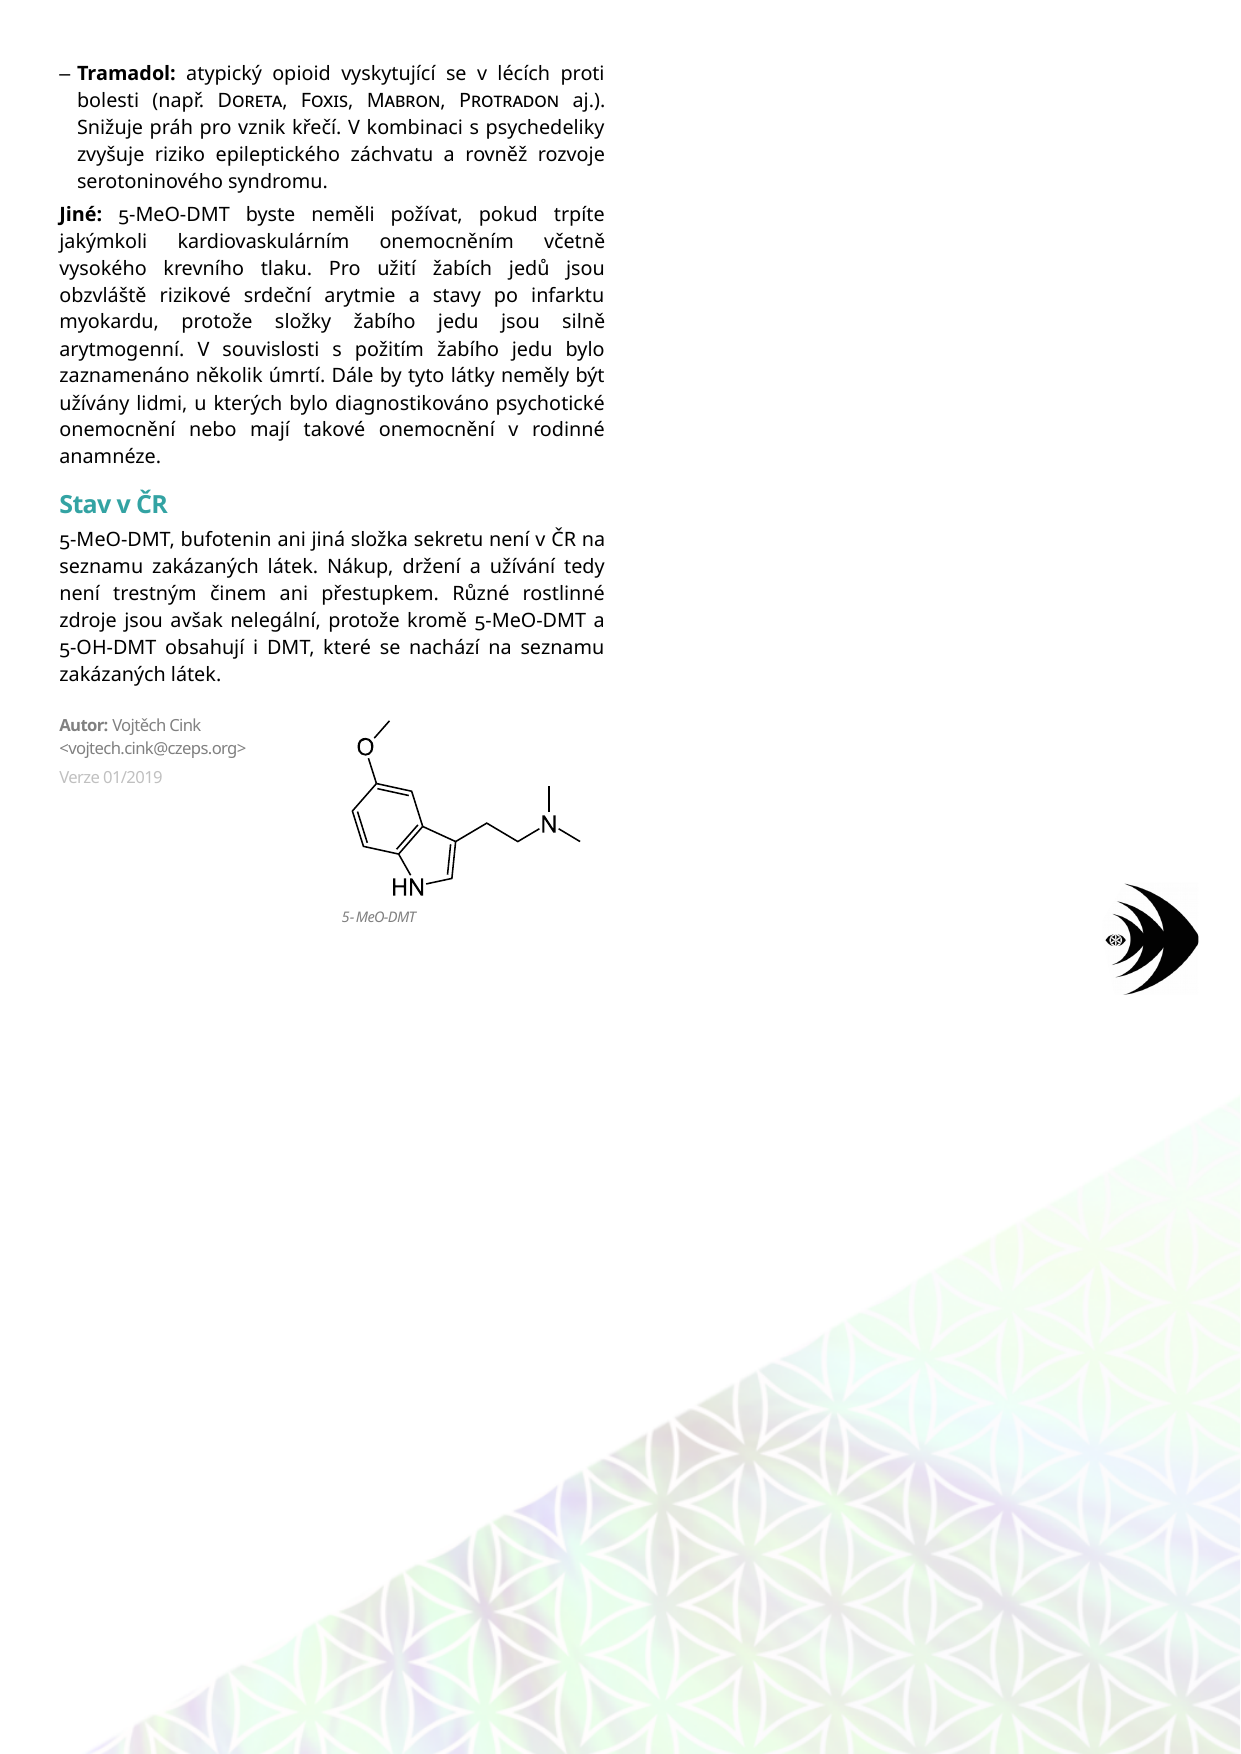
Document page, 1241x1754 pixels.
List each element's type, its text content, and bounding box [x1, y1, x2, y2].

subtitle Stav v ČR [59, 406, 605, 439]
text Jiné: 5-MeO-DMT byste neměli požívat, pokud trpíte jakýmkoli kardiovaskulárním onemocněním včetně vysokého krevního tlaku. Pro užití žabích jedů jsou obzvláště rizikové srdeční arytmie a stavy po infarktu myokardu, protože složky žabího jedu jsou silně arytmogenní. V souvislosti s požitím žabího jedu bylo zaznamenáno několik úmrtí. Dále by tyto látky neměly být užívány lidmi, u kterých bylo diagnostikováno psychotické onemocnění nebo mají takové onemocnění v rodinné anamnéze. [59, 119, 605, 389]
picture [1102, 882, 1199, 995]
text Verze 01/2019 [59, 684, 330, 707]
text 5-MeO-DMT, bufotenin ani jiná složka sekretu není v ČR na seznamu zakázaných látek. Nákup, držení a užívání tedy není trestným činem ani přestupkem. Různé rostlinné zdroje jsou avšak nelegální, protože kromě 5-MeO-DMT a 5-OH-DMT obsahují i DMT, které se nachází na seznamu zakázaných látek. [59, 445, 605, 607]
text Autor: Vojtěch Cink <vojtech.cink@czeps.org> [59, 633, 330, 678]
list Tramadol: atypický opioid vyskytující se v lécích proti bolesti (např. Doreta, Foxis, Mabron, Protradon aj.). Snižuje práh pro vznik křečí. V kombinaci s psychedeliky zvyšuje riziko epileptického záchvatu a rovněž rozvoje serotoninového syndromu. [59, 59, 605, 113]
picture [0, 1028, 1241, 1754]
text 5‑MeO-DMT [341, 641, 595, 846]
